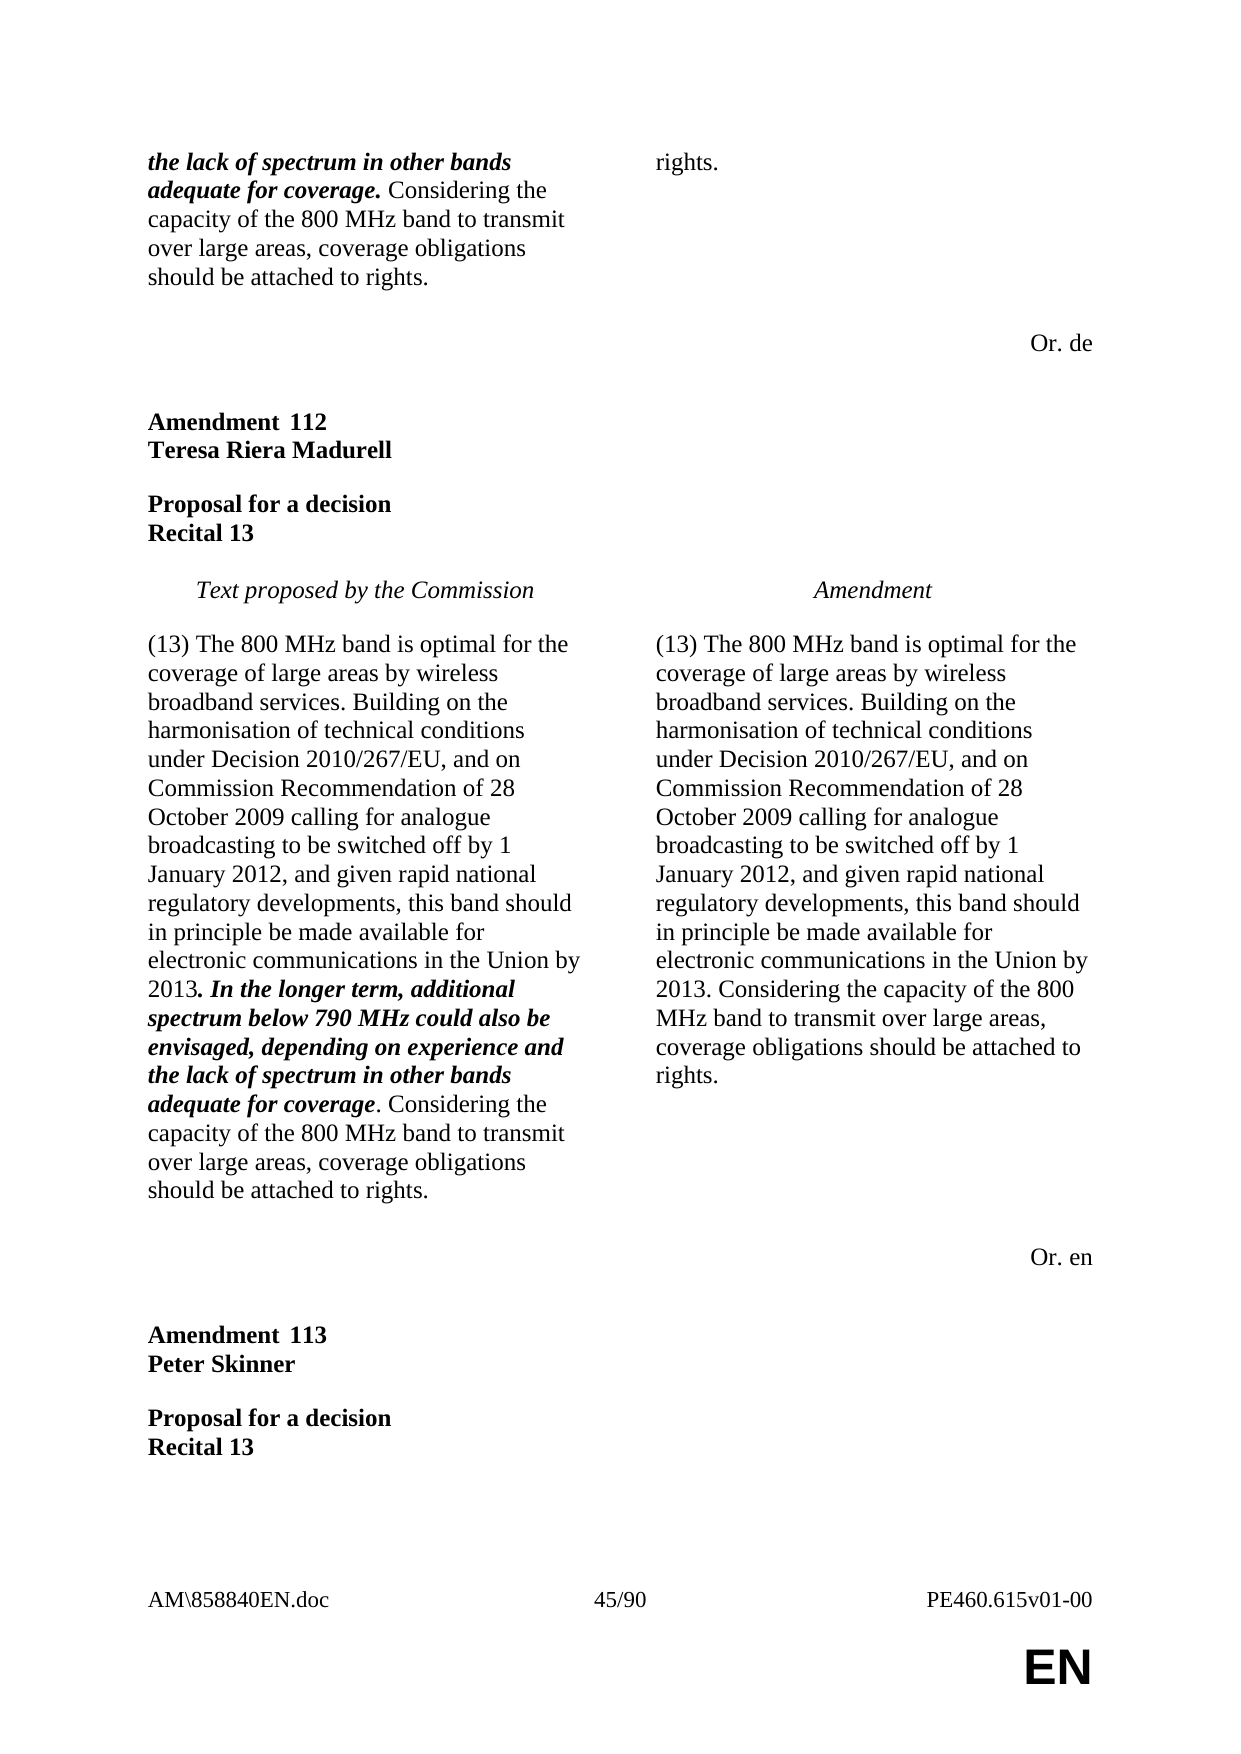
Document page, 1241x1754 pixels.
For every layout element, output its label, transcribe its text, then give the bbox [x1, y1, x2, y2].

text Or. <Original>{DE}de</Original> [148, 328, 1093, 357]
table_cell (13) The 800 MHz band is optimal for the coverage of large areas by wireless broadband services. Building on the harmonisation of technical conditions under Decision 2010/267/EU, and on Commission Recommendation of 28 October 2009 calling for analogue broadcasting to be switched off by 1 January 2012, and given rapid national regulatory developments, this band should in principle be made available for electronic communications in the Union by 2013. Considering the capacity of the 800 MHz band to transmit over large areas, coverage obligations should be attached to rights. [620, 629, 1128, 1217]
text <Article>Recital 13 </Article> [148, 1432, 1093, 1461]
text <DocAmend>Proposal for a decision</DocAmend> [148, 489, 1093, 518]
text <DocAmend>Proposal for a decision</DocAmend> [148, 1403, 1093, 1432]
table_cell Amendment [620, 576, 1128, 629]
table_cell (13) The 800 MHz band is optimal for the coverage of large areas by wireless broadband services. Building on the harmonisation of technical conditions under Decision 2010/267/EU, and on Commission Recommendation of 28 October 2009 calling for analogue broadcasting to be switched off by 1 January 2012, and given rapid national regulatory developments, this band should in principle be made available for electronic communications in the Union by 2013. In the longer term, additional spectrum below 790 MHz could also be envisaged, depending on experience and the lack of spectrum in other bands adequate for coverage. Considering the capacity of the 800 MHz band to transmit over large areas, coverage obligations should be attached to rights. [112, 629, 620, 1217]
text <Article>Recital 13 </Article> [148, 518, 1093, 547]
table_cell the lack of spectrum in other bands adequate for coverage. Considering the capacity of the 800 MHz band to transmit over large areas, coverage obligations should be attached to rights. [112, 147, 620, 303]
text <Amend>Amendment <NumAm>112</NumAm> [148, 407, 1093, 436]
table_cell Text proposed by the Commission [112, 576, 620, 629]
table_cell rights. [620, 147, 1128, 303]
text <Amend>Amendment <NumAm>113</NumAm> [148, 1321, 1093, 1349]
text <Members>Teresa Riera Madurell</Members> [148, 436, 1093, 464]
table_header [112, 547, 1128, 576]
text Or. <Original>{EN}en</Original> [148, 1242, 1093, 1271]
text <Members>Peter Skinner</Members> [148, 1349, 1093, 1378]
